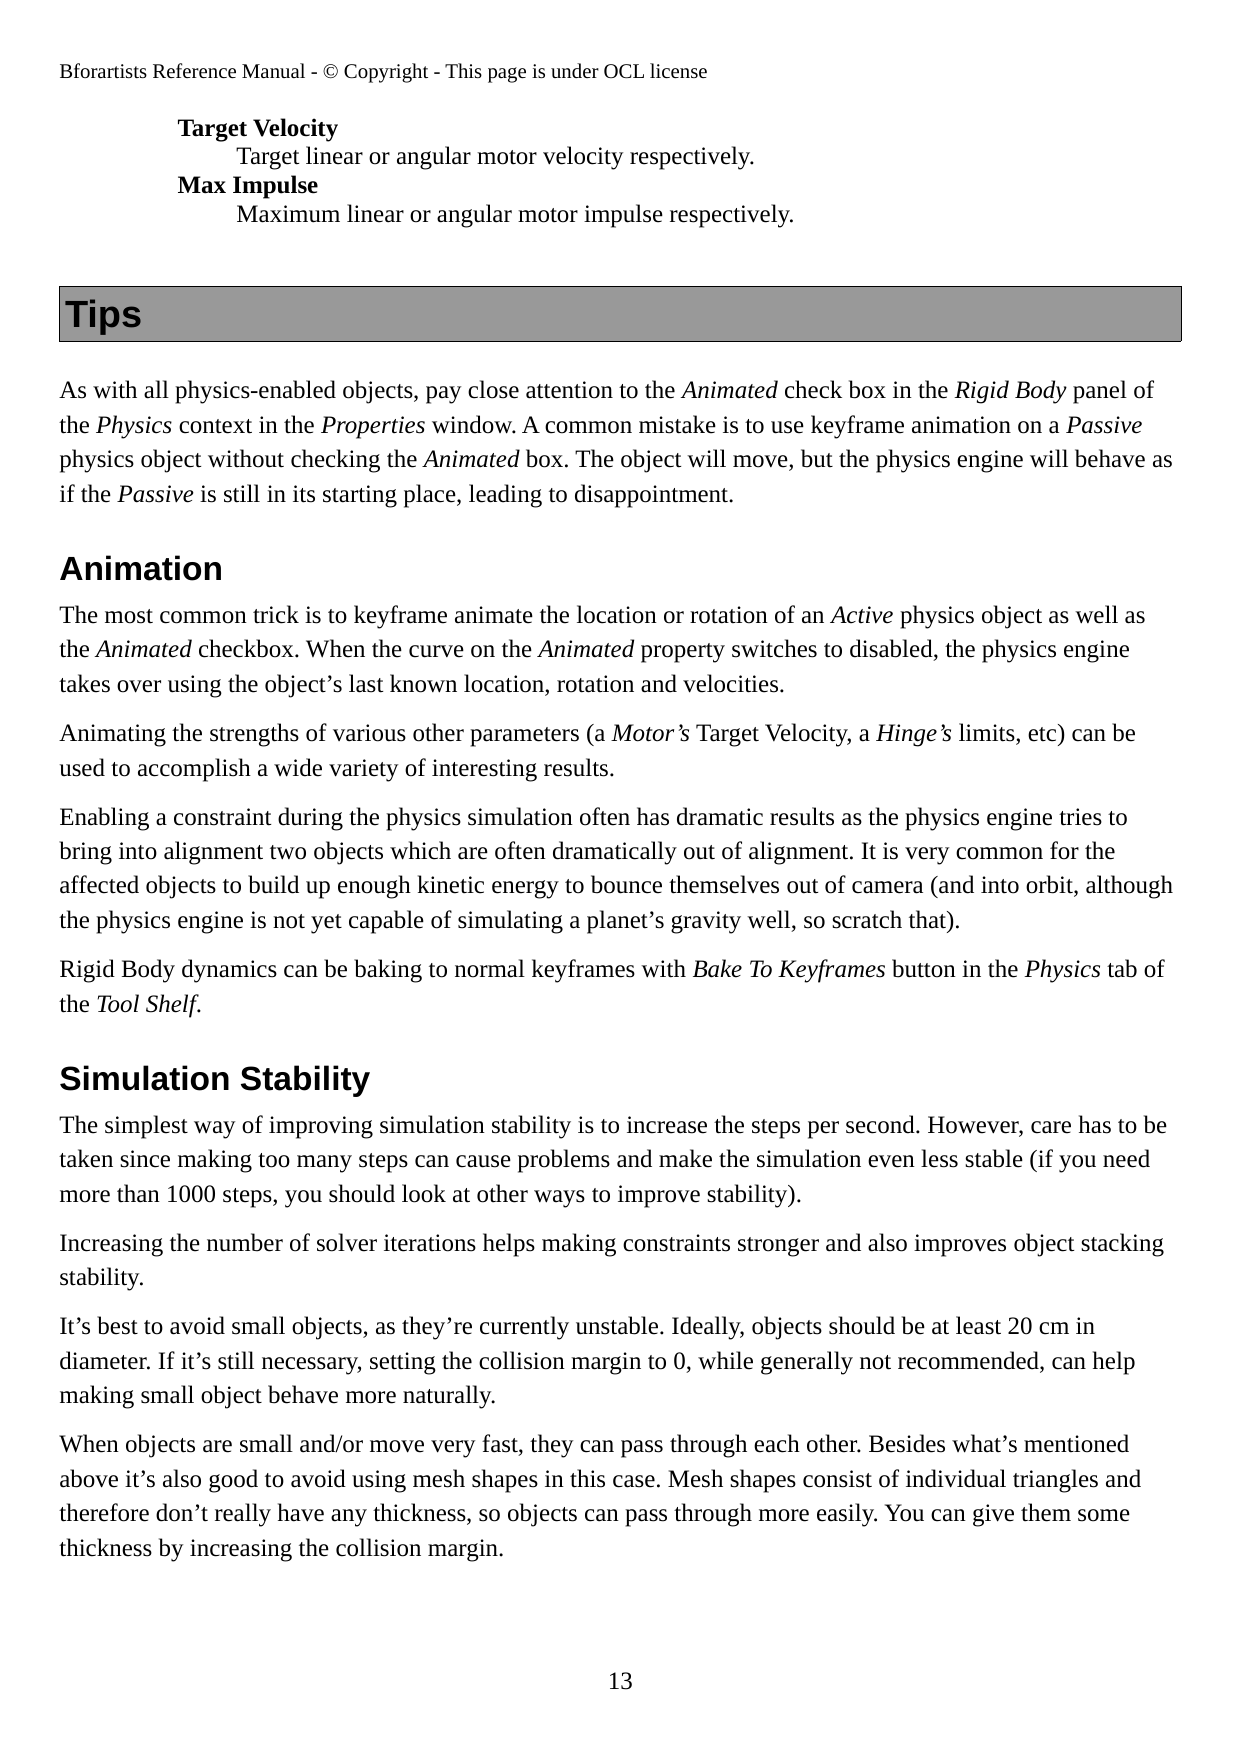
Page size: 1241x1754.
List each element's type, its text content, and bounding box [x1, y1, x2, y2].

subtitle Max Impulse [177, 170, 1181, 199]
subtitle Animation [59, 549, 1181, 588]
text As with all physics-enabled objects, pay close attention to the Animated check box in the Rigid Body panel of the Physics context in the Properties window. A common mistake is to use keyframe animation on a Passive physics object without checking the Animated box. The object will move, but the physics engine will behave as if the Passive is still in its starting place, leading to disappointment. [59, 376, 1181, 508]
list Target linear or angular motor velocity respectively. [236, 141, 1181, 170]
text It’s best to avoid small objects, as they’re currently unstable. Ideally, objects should be at least 20 cm in diameter. If it’s still necessary, setting the collision margin to 0, while generally not recommended, can help making small object behave more naturally. [59, 1311, 1181, 1409]
text The most common trick is to keyframe animate the location or rotation of an Active physics object as well as the Animated checkbox. When the curve on the Animated property switches to disabled, the physics engine takes over using the object’s last known location, rotation and velocities. [59, 600, 1181, 698]
text Enabling a constraint during the physics simulation often has dramatic results as the physics engine tries to bring into alignment two objects which are often dramatically out of alignment. It is very common for the affected objects to build up enough kinetic energy to bounce themselves out of camera (and into orbit, although the physics engine is not yet capable of simulating a planet’s gravity well, so scratch that). [59, 802, 1181, 934]
subtitle Target Velocity [177, 113, 1181, 141]
table_header Tips [60, 287, 1181, 341]
text The simplest way of improving simulation stability is to increase the steps per second. However, care has to be taken since making too many steps can cause problems and make the simulation even less stable (if you need more than 1000 steps, you should look at other ways to improve stability). [59, 1110, 1181, 1207]
list Maximum linear or angular motor impulse respectively. [236, 199, 1181, 228]
text Increasing the number of solver iterations helps making constraints stronger and also improves object stacking stability. [59, 1228, 1181, 1291]
text When objects are small and/or move very fast, they can pass through each other. Besides what’s mentioned above it’s also good to avoid using mesh shapes in this case. Mesh shapes consist of individual triangles and therefore don’t really have any thickness, so objects can pass through more easily. You can give them some thickness by increasing the collision margin. [59, 1429, 1181, 1561]
subtitle Simulation Stability [59, 1058, 1181, 1097]
text Animating the strengths of various other parameters (a Motor’s Target Velocity, a Hinge’s limits, etc) can be used to accomplish a wide variety of interesting results. [59, 718, 1181, 781]
text Rigid Body dynamics can be baking to normal keyframes with Bake To Keyframes button in the Physics tab of the Tool Shelf. [59, 954, 1181, 1017]
